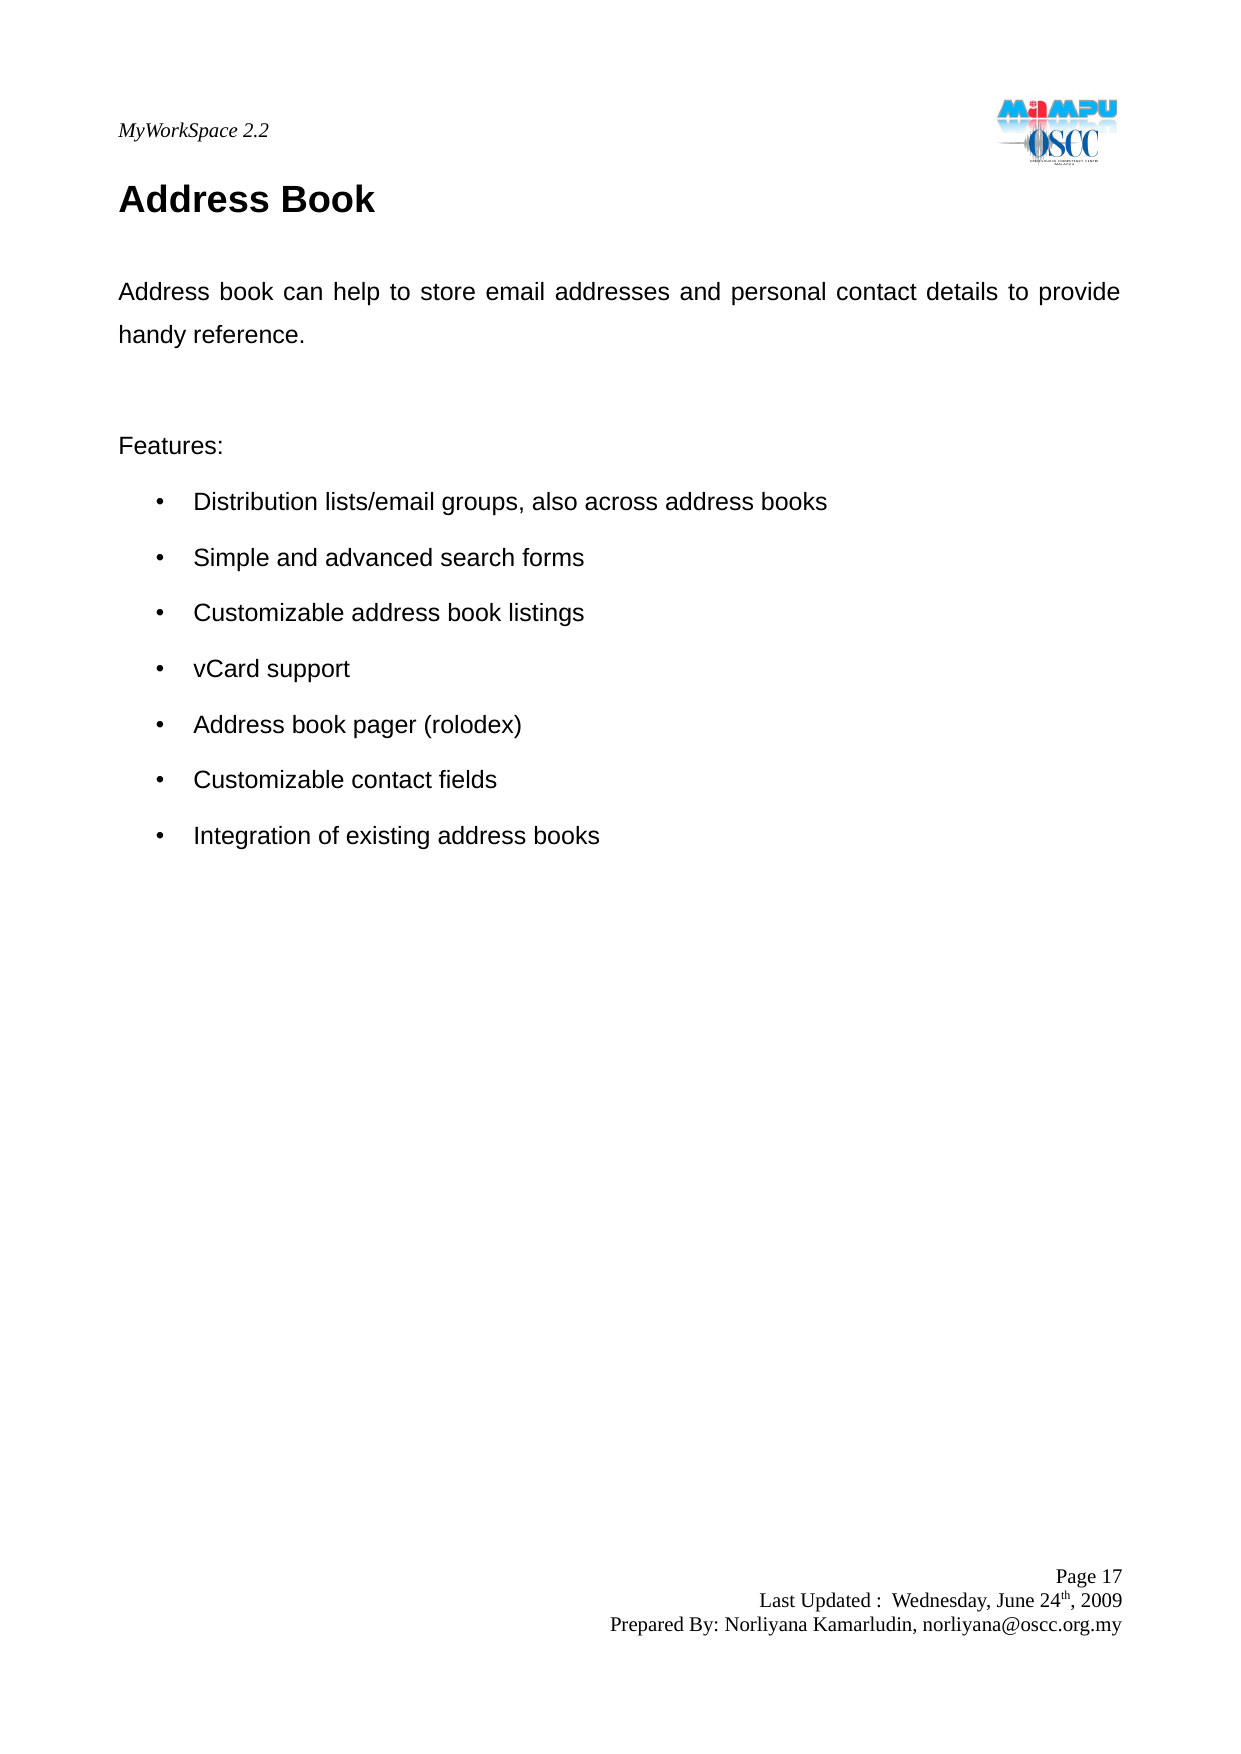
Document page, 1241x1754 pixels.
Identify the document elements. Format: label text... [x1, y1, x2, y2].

text Address book can help to store email addresses and personal contact details to provide handy reference. [118, 277, 1122, 349]
list Distribution lists/email groups, also across address books [156, 487, 1122, 516]
list Customizable contact fields [156, 765, 1122, 794]
subtitle Address Book [118, 177, 1122, 221]
list Customizable address book listings [156, 598, 1122, 627]
list Address book pager (rolodex) [156, 710, 1122, 738]
list Simple and advanced search forms [156, 542, 1122, 571]
text Features: [118, 431, 1122, 460]
list vCard support [156, 654, 1122, 683]
picture [996, 86, 1118, 166]
list Integration of existing address books [156, 821, 1122, 850]
